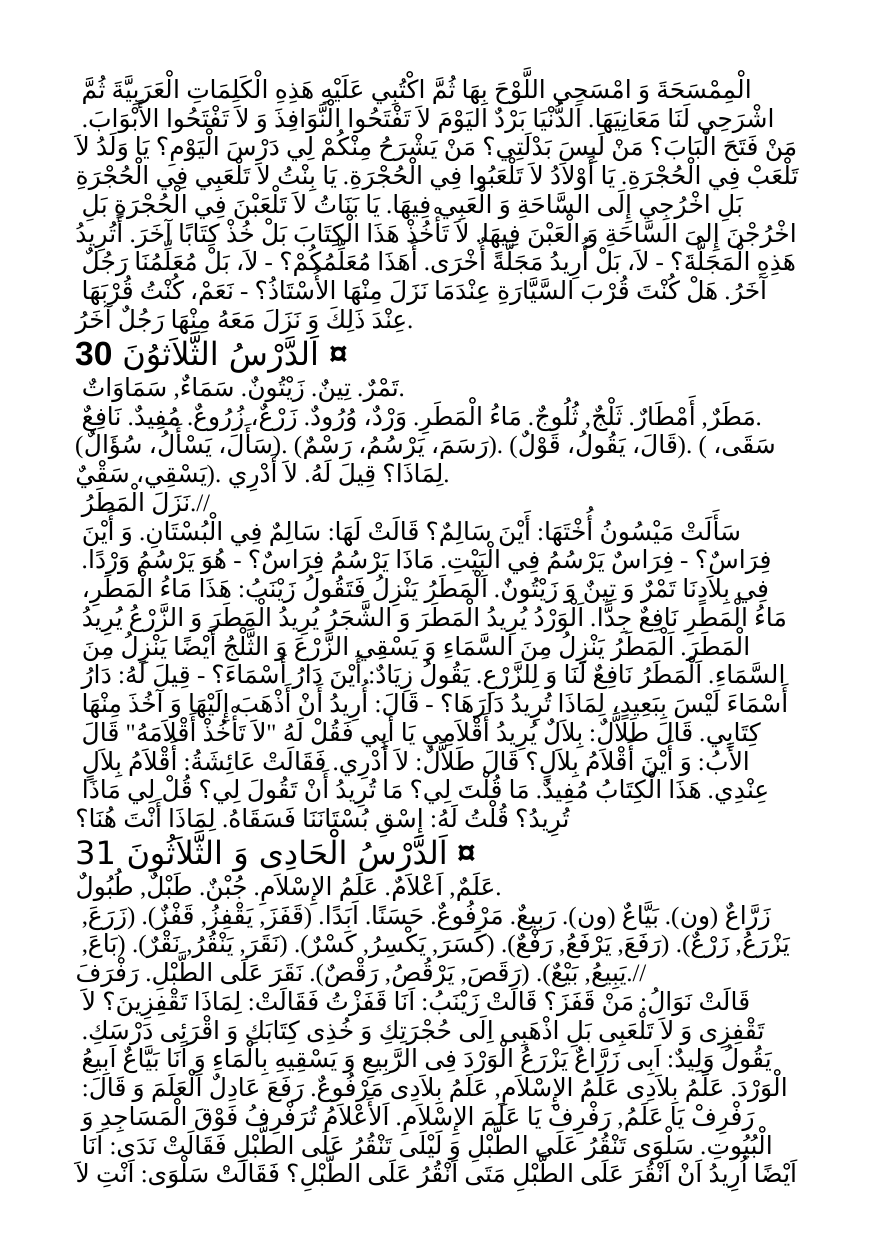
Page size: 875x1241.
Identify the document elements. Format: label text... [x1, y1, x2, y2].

subtitle اَلدَّرْسُ الثَّانِى وَ الثَّلاَثُونَ 32 ¤ [75, 1081, 799, 1110]
text (سَأَلَ، يَسْأَلُ، سُؤَالٌ). (رَسَمَ، يَرْسُمُ، رَسْمٌ). (قَالَ، يَقُولُ، قَوْلٌ). (سَقَى، يَسْقِي، سَقْيٌ). لِمَاذَا؟ قِيلَ لَهُ. لاَ أَدْرِي. [75, 190, 799, 247]
text زَرَّاعٌ (ون). بَيَّاعٌ (ون). رَبِيعٌ. مَرْفُوعٌ. حَسَنًا. اَبَدًا. (قَفَزَ, يَقْفِزُ, قَفْزٌ). (زَرَعَ, يَزْرَعُ, زَرْعٌ). (رَفَعَ, يَرْفَعُ, رَفْعٌ). (كَسَرَ, يَكْسِرُ, كَسْرٌ). (نَقَرَ, يَنْقُرُ, نَقْرٌ). (بَاعَ, يَبِيعُ, بَيْعٌ). (رَقَصَ, يَرْقُصُ, رَقْصٌ). نَقَرَ عَلَى الطَّبْلِ. رَفْرَفَ.// [75, 650, 799, 736]
text فَرَاشَةٌ (ات). عُشٌّ, عِشَاشٌ. طَيْرٌ, طُيُورٌ. رِيشٌ, أَرْيَاشٌ. [75, 1110, 799, 1139]
text مَطَرٌ, أَمْطَارٌ. ثَلْجٌ, ثُلُوجٌ. مَاءُ الْمَطَرِ. وَرْدٌ، وُرُودٌ. زَرْعٌ، زُرُوعٌ. مُفِيدٌ. نَافِعٌ. [75, 161, 799, 190]
text غُصْنٌ, أَغْصَانٌ. شُرْطِىُّ الْمُرُورِ. رَادِيُو. مُسْلِمٌ (ون). نَشِيطٌ, نُشَطَاءُ. اَلْحَمْدُ لِلَّهِ. شُرْطِىٌّ. قَشٌّ. اِنْسَانٌ, نَاسٌ. شَجَرَةٌ (ات). شَارِعٌ, شَوَارِعُ. اِذَاعَةٌ (ات). اِذَاعَةُ رَادِيُو. عُبُورٌ. مُرُورٌ. جَمِيعًا. عَالَمٌ. فِى الْعَالَمِ. [75, 1139, 799, 1167]
text عَلَمٌ, اَعْلاَمٌ. عَلَمُ الإِسْلاَمِ. جُبْنٌ. طَبْلٌ, طُبُولٌ. [75, 621, 799, 650]
subtitle 30 اَلدَّرْسُ الثَّلاَثوُنَ ¤ [75, 104, 799, 132]
text نَزَلَ الْمَطَرُ.// [75, 247, 799, 276]
text تَمْرٌ. تِينٌ. زَيْتُونٌ. سَمَاءٌ, سَمَاوَاتٌ. [75, 132, 799, 161]
text قَالَتْ نَوَالُ: مَنْ قَفَزَ؟ قَالَتْ زَيْنَبُ: اَنَا قَفَزْتُ فَقَالَتْ: لِمَاذَا تَقْفِزِينَ؟ لاَ تَقْفِزِى وَ لاَ تَلْعَبِى بَلِ اذْهَبِى اِلَى حُجْرَتِكِ وَ خُذِى كِتَابَكِ وَ اقْرَئِى دَرْسَكِ. يَقُولُ وَلِيدٌ: اَبِى زَرَّاعٌ يَزْرَعُ الْوَرْدَ فِى الرَّبِيعِ وَ يَسْقِيهِ بِالْمَاءِ وَ اَنَا بَيَّاعٌ اَبِيعُ الْوَرْدَ. عَلَمُ بِلاَدِى عَلَمُ الإِسْلاَمِ, عَلَمُ بِلاَدِى مَرْفُوعٌ. رَفَعَ عَادِلٌ اَلْعَلَمَ وَ قَالَ: رَفْرِفْ يَا عَلَمُ, رَفْرِفْ يَا عَلَمَ الإِسْلاَمِ. اَلأَعْلاَمُ تُرَفْرِفُ فَوْقَ الْمَسَاجِدِ وَ الْبُيُوتِ. سَلْوَى تَنْقُرُ عَلَى الطَّبْلِ وَ لَيْلَى تَنْقُرُ عَلَى الطَّبْلِ فَقَالَتْ نَدَى: اَنَا اَيْضًا اُرِيدُ اَنْ اَنْقُرَ عَلَى الطَّبْلِ مَتَى اَنْقُرُ عَلَى الطَّبْلِ؟ فَقَالَتْ سَلْوَى: اَنْتِ لاَ تَنْقُرِى عَلَى الطَّبْلِ مَتَى أَنْقُرُ عَلَى الطَّبْلِ؟ فَقَالَتْ سَلْوَى: أَنْتِ لا تَنْقُرِي عَلَى الطَّبْلِ بَلِ ارْقُصِى اَمَامَنَا وَ نَحْنُ نَنْقُرُ لَكِ. اَكَلَ الْوَلَدُ الْخُبْزَ مَعَ الْجُبْنِ وَ شَرِبَ الْحَلِيبَ مِنْ فِنْجَانٍ جَمِيلٍ ثُمَّ كَسَرَ الْفِنْجَانَ بَعْدَ ذَلِكَ. مَنْ كَسَرَ قَلَمِى يَا اَحْمَدُ؟ - اَنَا مَا كَسَرْتُ قَلَمَكَ وَ لاَ اَعْرِفُ مَنْ كَسَرَهُ. اَنَا لاَ اَكْسِرُ الْفِنْجَانَ وَ لاَ اَكْسِرُ الْكُوبَ اَبَدًا. وَ لاَ تَكْسِرْ اَنْتَ اَيْضًا. - حَسَنًا. [75, 736, 799, 1081]
text سَأَلَتْ مَيْسُونُ أُخْتَهَا: أَيْنَ سَالِمٌ؟ قَالَتْ لَهَا: سَالِمٌ فِي الْبُسْتَانِ. وَ أَيْنَ فِرَاسٌ؟ - فِرَاسٌ يَرْسُمُ فِي الْبَيْتِ. مَاذَا يَرْسُمُ فِرَاسٌ؟ - هُوَ يَرْسُمُ وَرْدًا. فِي بِلاَدِنَا تَمْرٌ وَ تِينٌ وَ زَيْتُونٌ. اَلْمَطَرُ يَنْزِلُ فَتَقُولُ زَيْنَبُ: هَذَا مَاءُ الْمَطَرِ، مَاءُ الْمَطَرِ نَافِعٌ جِدًّا. اَلْوَرْدُ يُرِيدُ الْمَطَرَ وَ الشَّجَرُ يُرِيدُ الْمَطَرَ وَ الزَّرْعُ يُرِيدُ الْمَطَرَ. اَلْمَطَرُ يَنْزِلُ مِنَ السَّمَاءِ وَ يَسْقِي الزَّرْعَ وَ الثَّلْجُ أَيْضًا يَنْزِلُ مِنَ السَّمَاءِ. اَلْمَطَرُ نَافِعٌ لَنَا وَ لِلزَّرْعِ. يَقُولُ زِيَادٌ: أَيْنَ دَارُ أَسْمَاءَ؟ - قِيلَ لَهُ: دَارُ أَسْمَاءَ لَيْسَ بِبَعِيدٍ، لِمَاذَا تُرِيدُ دَارَهَا؟ - قَالَ: أُرِيدُ أَنْ أَذْهَبَ إِلَيْهَا وَ آخُذَ مِنْهَا كِتَابِي. قَالَ طَلاَّلٌ: بِلاَلٌ يُرِيدُ أَقْلاَمِي يَا أَبِي فَقُلْ لَهُ "لاَ تَأْخُذْ أَقْلاَمَهُ" قَالَ الأَبُ: وَ أَيْنَ أَقْلاَمُ بِلاَلٍ؟ قَالَ طَلاَّلٌ: لاَ أَدْرِي. فَقَالَتْ عَائِشَةُ: أَقْلاَمُ بِلاَلٍ عِنْدِي. هَذَا الْكِتَابُ مُفِيدٌ. مَا قُلْتَ لِي؟ مَا تُرِيدُ أَنْ تَقُولَ لِي؟ قُلْ لِي مَاذَا تُرِيدُ؟ قُلْتُ لَهُ: إِسْقِ بُسْتَانَنَا فَسَقَاهُ. لِمَاذَا أَنْتَ هُنَا؟ [75, 276, 799, 592]
subtitle اَلدَّرْسُ الْحَادِى وَ الثَّلاَثُونَ 31 ¤ [75, 592, 799, 621]
